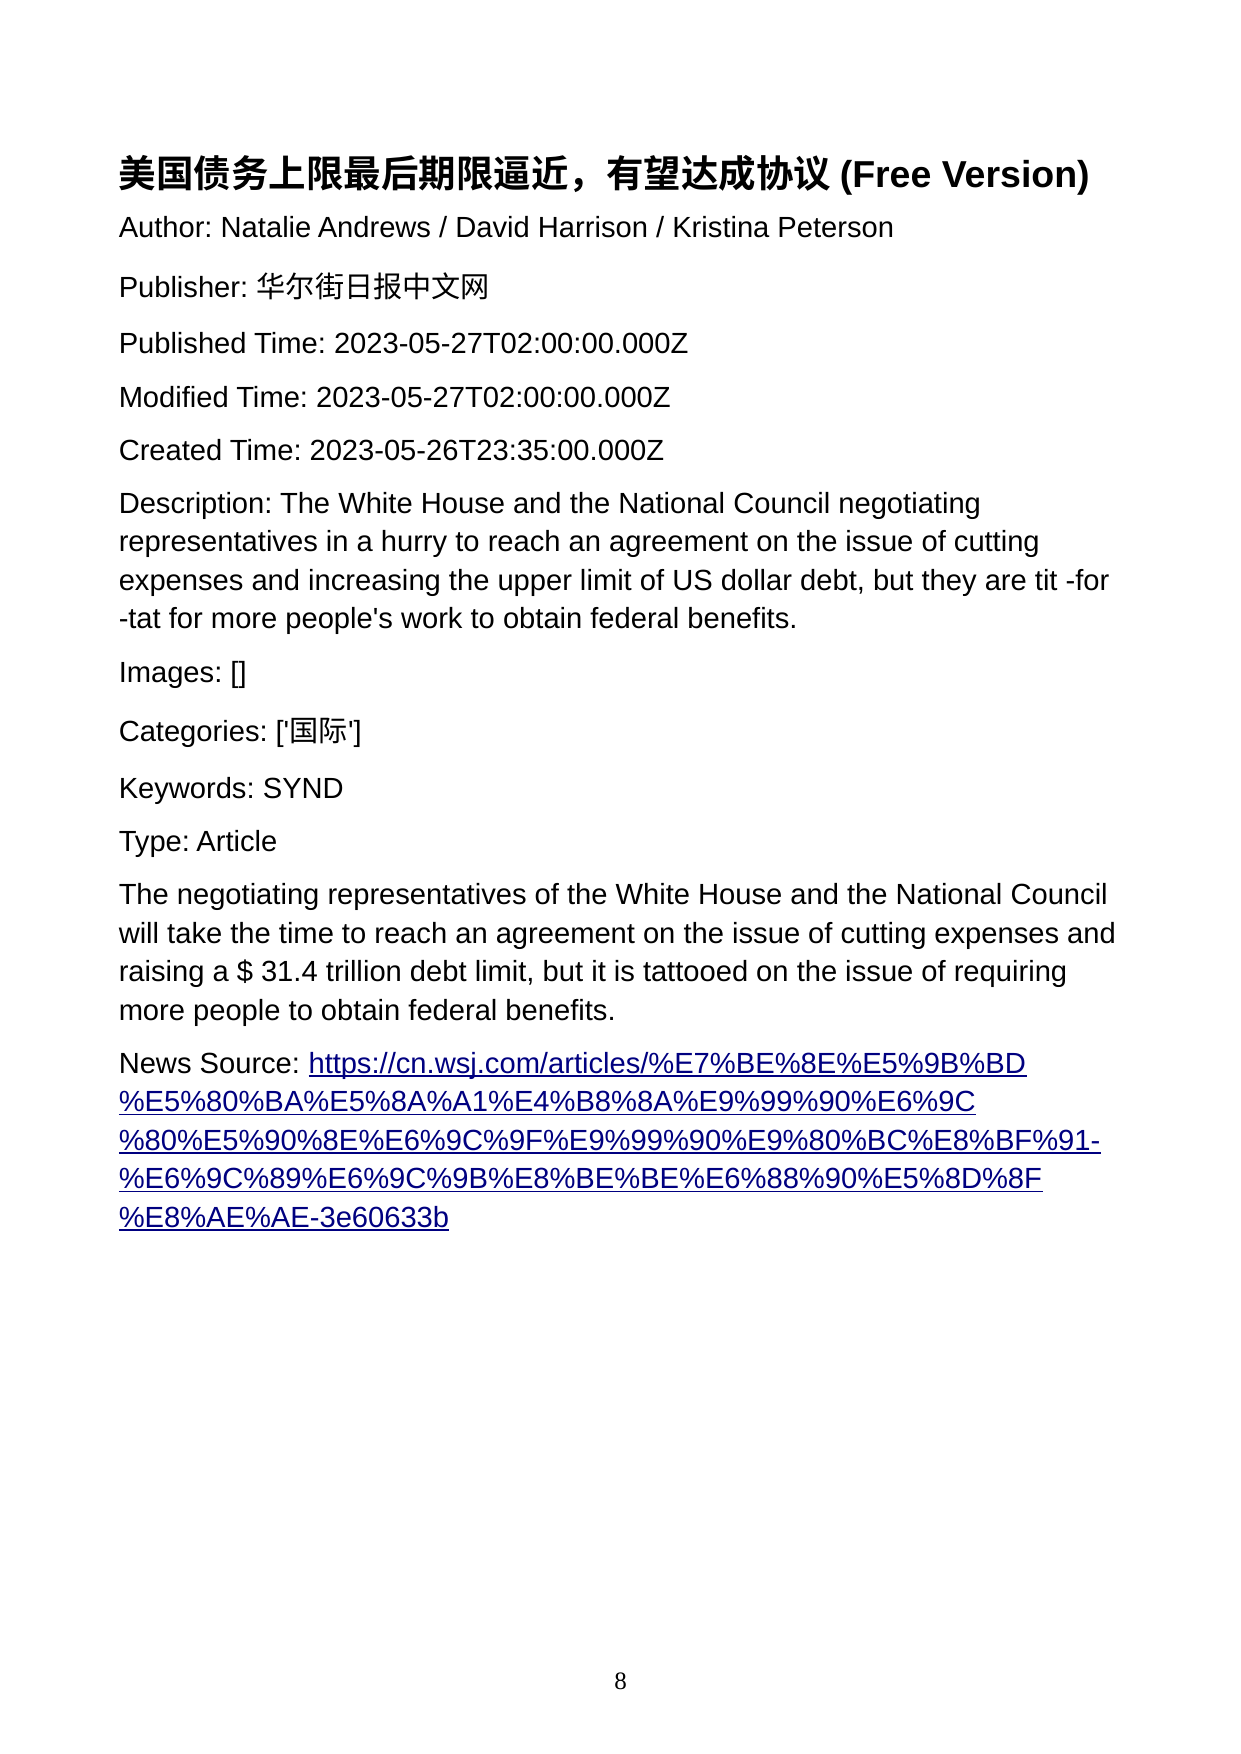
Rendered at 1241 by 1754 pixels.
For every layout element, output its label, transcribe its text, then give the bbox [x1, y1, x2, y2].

text Categories: ['国际'] [118, 708, 1122, 750]
text Author: Natalie Andrews / David Harrison / Kristina Peterson [118, 210, 1122, 244]
text Created Time: 2023-05-26T23:35:00.000Z [118, 433, 1122, 466]
text News Source: https://cn.wsj.com/articles/%E7%BE%8E%E5%9B%BD%E5%80%BA%E5%8A%A1%E4%B8%8A%E9%99%90%E6%9C%80%E5%90%8E%E6%9C%9F%E9%99%90%E9%80%BC%E8%BF%91-%E6%9C%89%E6%9C%9B%E8%BE%BE%E6%88%90%E5%8D%8F%E8%AE%AE-3e60633b [118, 1046, 1122, 1234]
text The negotiating representatives of the White House and the National Council will take the time to reach an agreement on the issue of cutting expenses and raising a $ 31.4 trillion debt limit, but it is tattooed on the issue of requiring more people to obtain federal benefits. [118, 877, 1122, 1026]
text Images: [] [118, 655, 1122, 688]
subtitle 美国债务上限最后期限逼近，有望达成协议 (Free Version) [118, 143, 1122, 198]
text Type: Article [118, 824, 1122, 858]
text Description: The White House and the National Council negotiating representatives in a hurry to reach an agreement on the issue of cutting expenses and increasing the upper limit of US dollar debt, but they are tit -for -tat for more people's work to obtain federal benefits. [118, 486, 1122, 635]
text Keywords: SYND [118, 771, 1122, 804]
text Modified Time: 2023-05-27T02:00:00.000Z [118, 380, 1122, 413]
text Published Time: 2023-05-27T02:00:00.000Z [118, 327, 1122, 360]
text Publisher: 华尔街日报中文网 [118, 263, 1122, 306]
